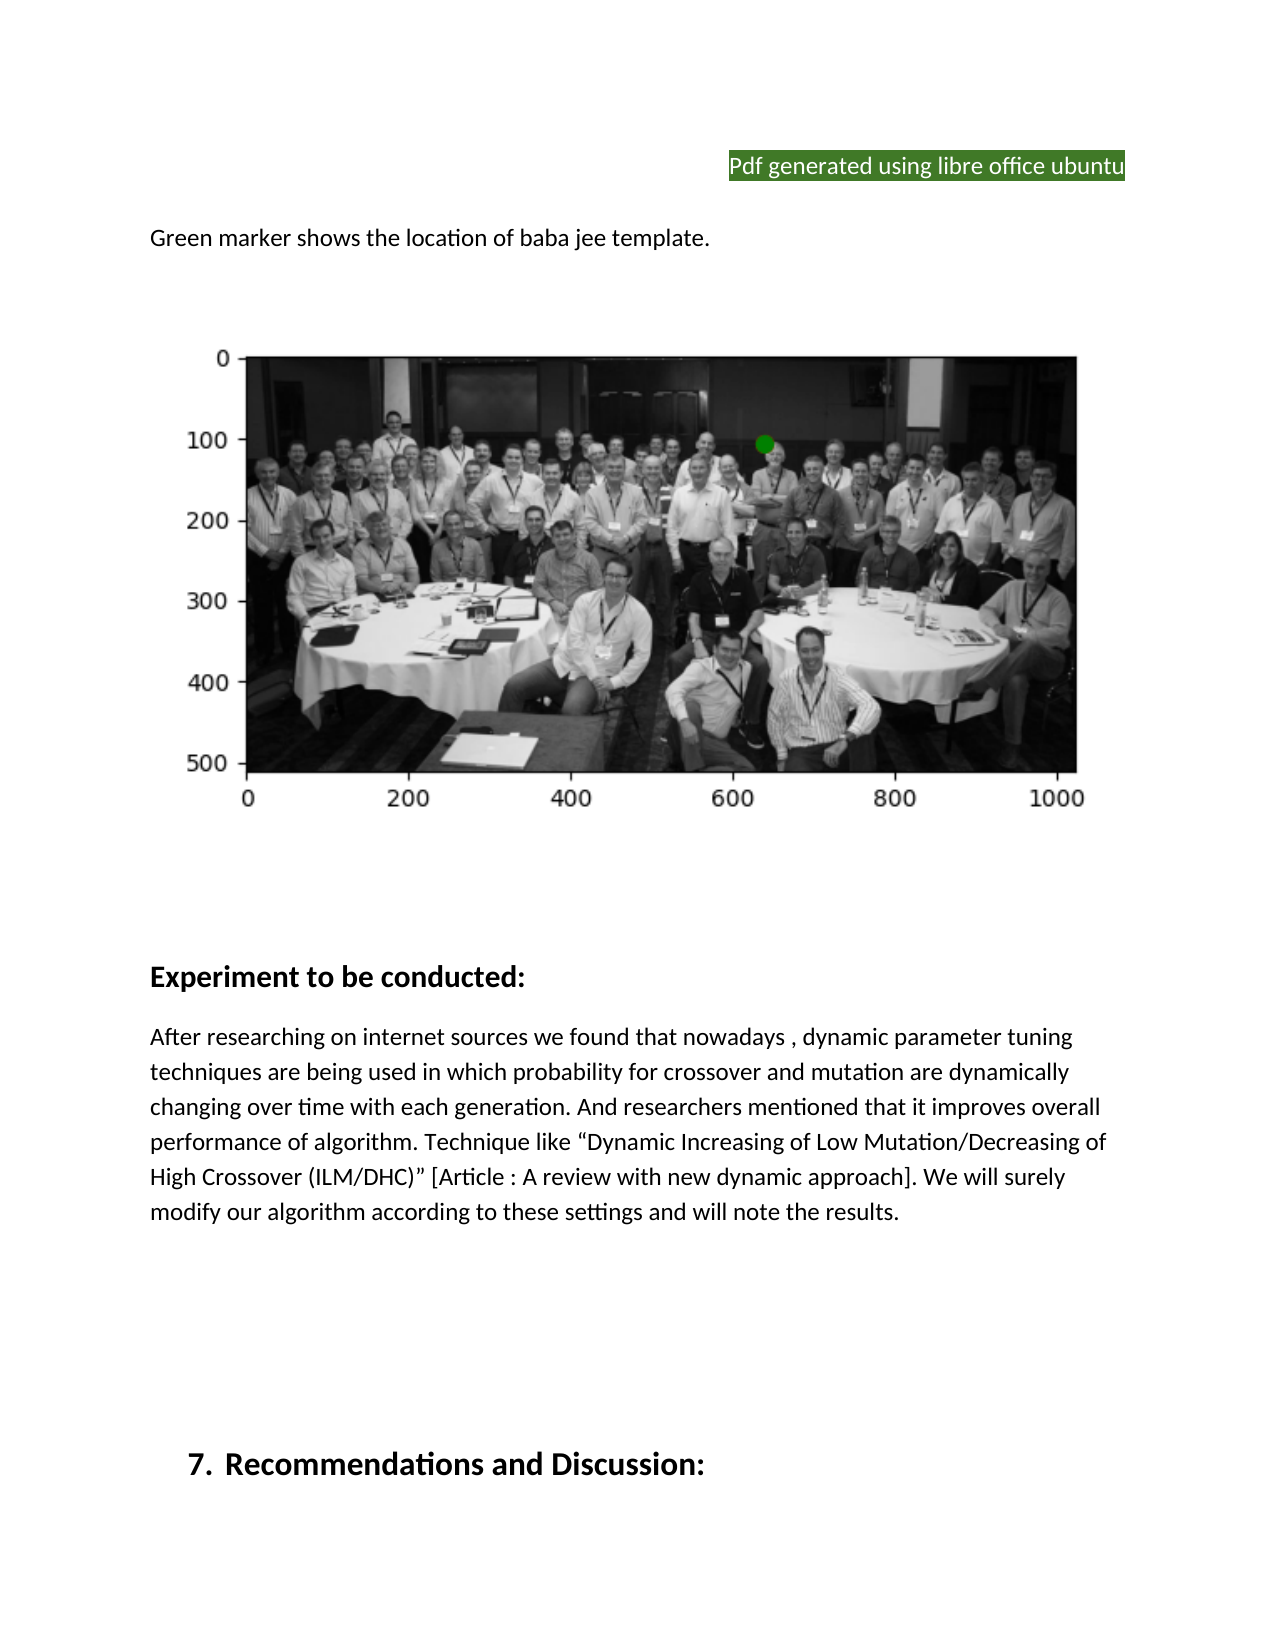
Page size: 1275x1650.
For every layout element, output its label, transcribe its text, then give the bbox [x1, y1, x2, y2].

text Green marker shows the location of baba jee template. [150, 222, 1125, 253]
text After researching on internet sources we found that nowadays , dynamic parameter tuning techniques are being used in which probability for crossover and mutation are dynamically changing over time with each generation. And researchers mentioned that it improves overall performance of algorithm. Technique like “Dynamic Increasing of Low Mutation/Decreasing of High Crossover (ILM/DHC)” [Article : A review with new dynamic approach]. We will surely modify our algorithm according to these settings and will note the results. [150, 1022, 1125, 1227]
text Experiment to be conducted: [150, 957, 1125, 995]
list Recommendations and Discussion: [187, 1443, 1125, 1484]
picture [166, 305, 1149, 872]
